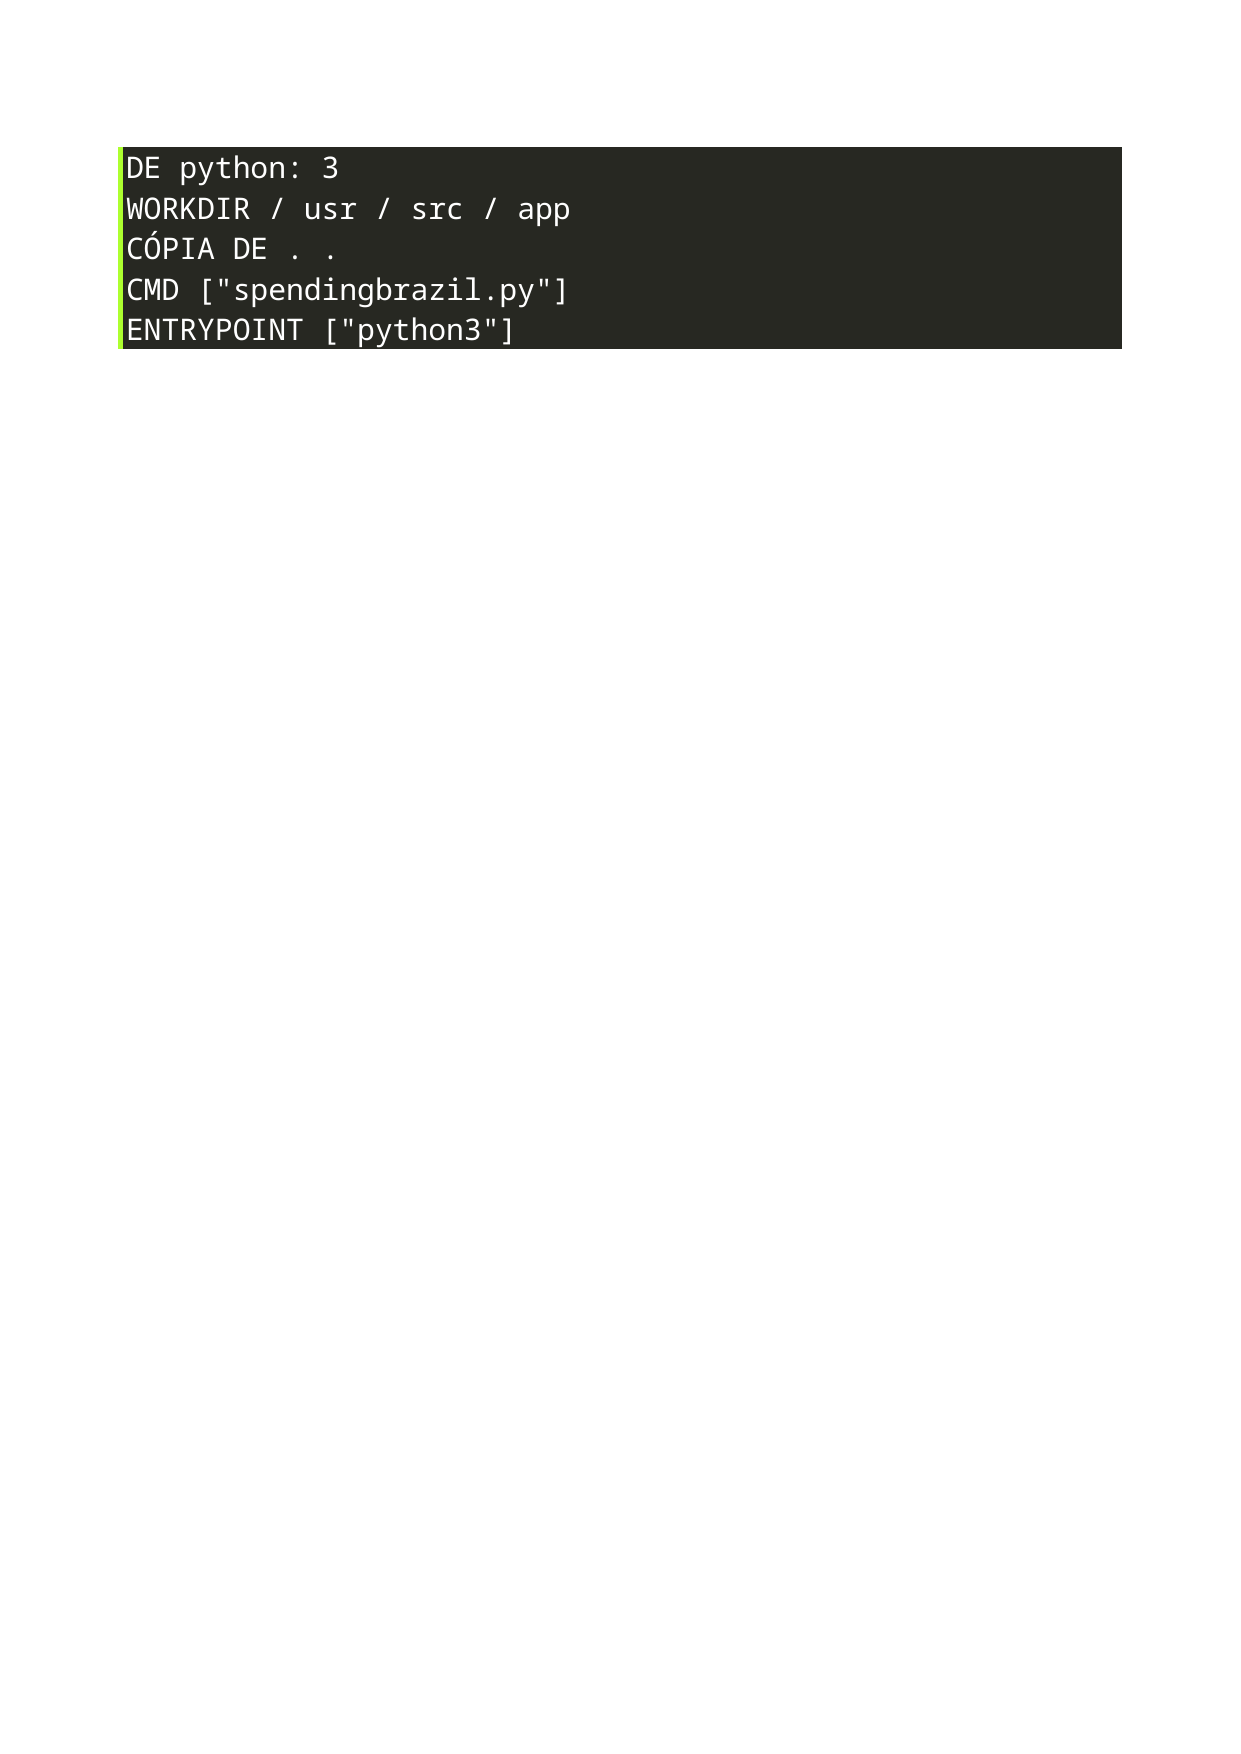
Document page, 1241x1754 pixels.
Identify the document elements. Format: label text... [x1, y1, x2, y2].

text DE python: 3 [123, 147, 1122, 187]
text ENTRYPOINT ["python3"] [123, 308, 1122, 349]
text CMD ["spendingbrazil.py"] [123, 268, 1122, 308]
text CÓPIA DE . . [123, 228, 1122, 268]
text WORKDIR / usr / src / app [123, 187, 1122, 228]
